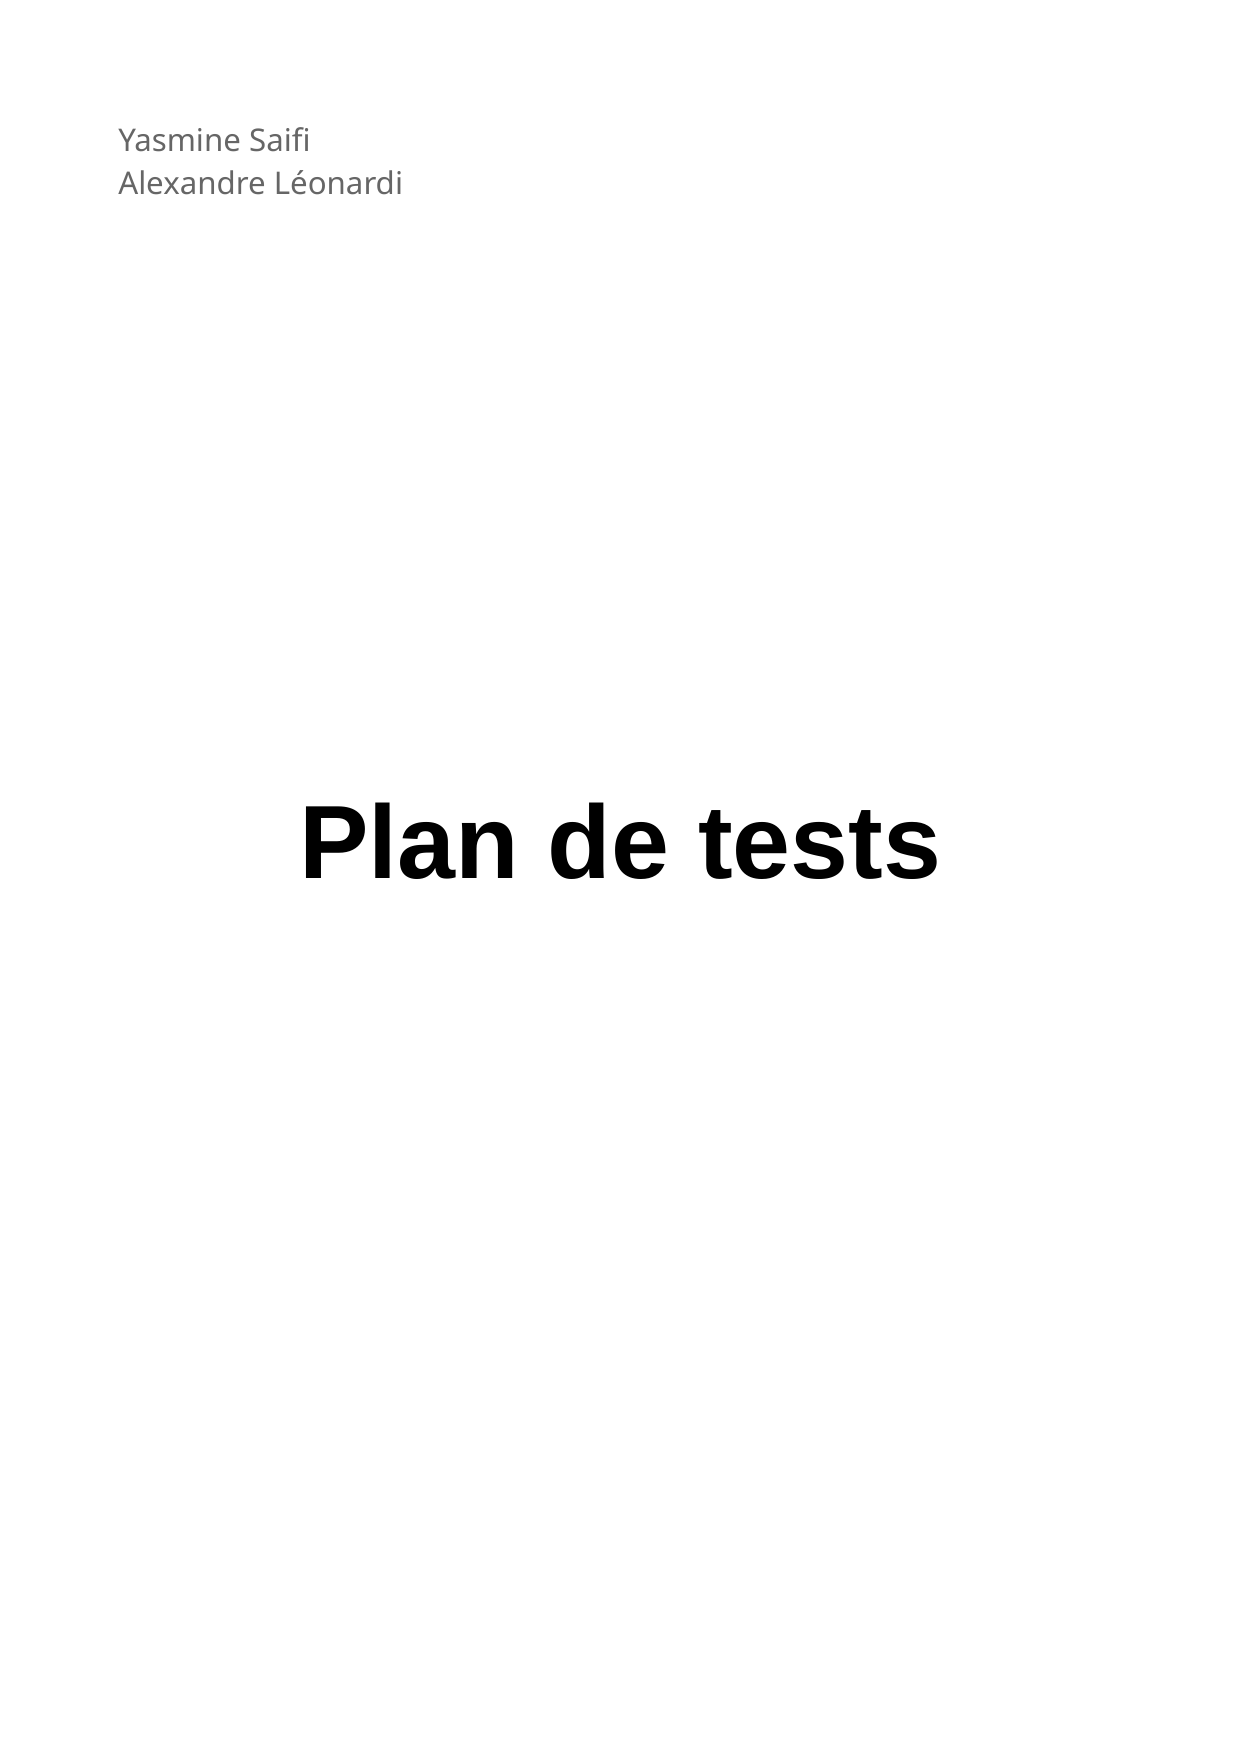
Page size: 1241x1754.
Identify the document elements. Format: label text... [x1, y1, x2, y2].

title Plan de tests [118, 781, 1122, 901]
